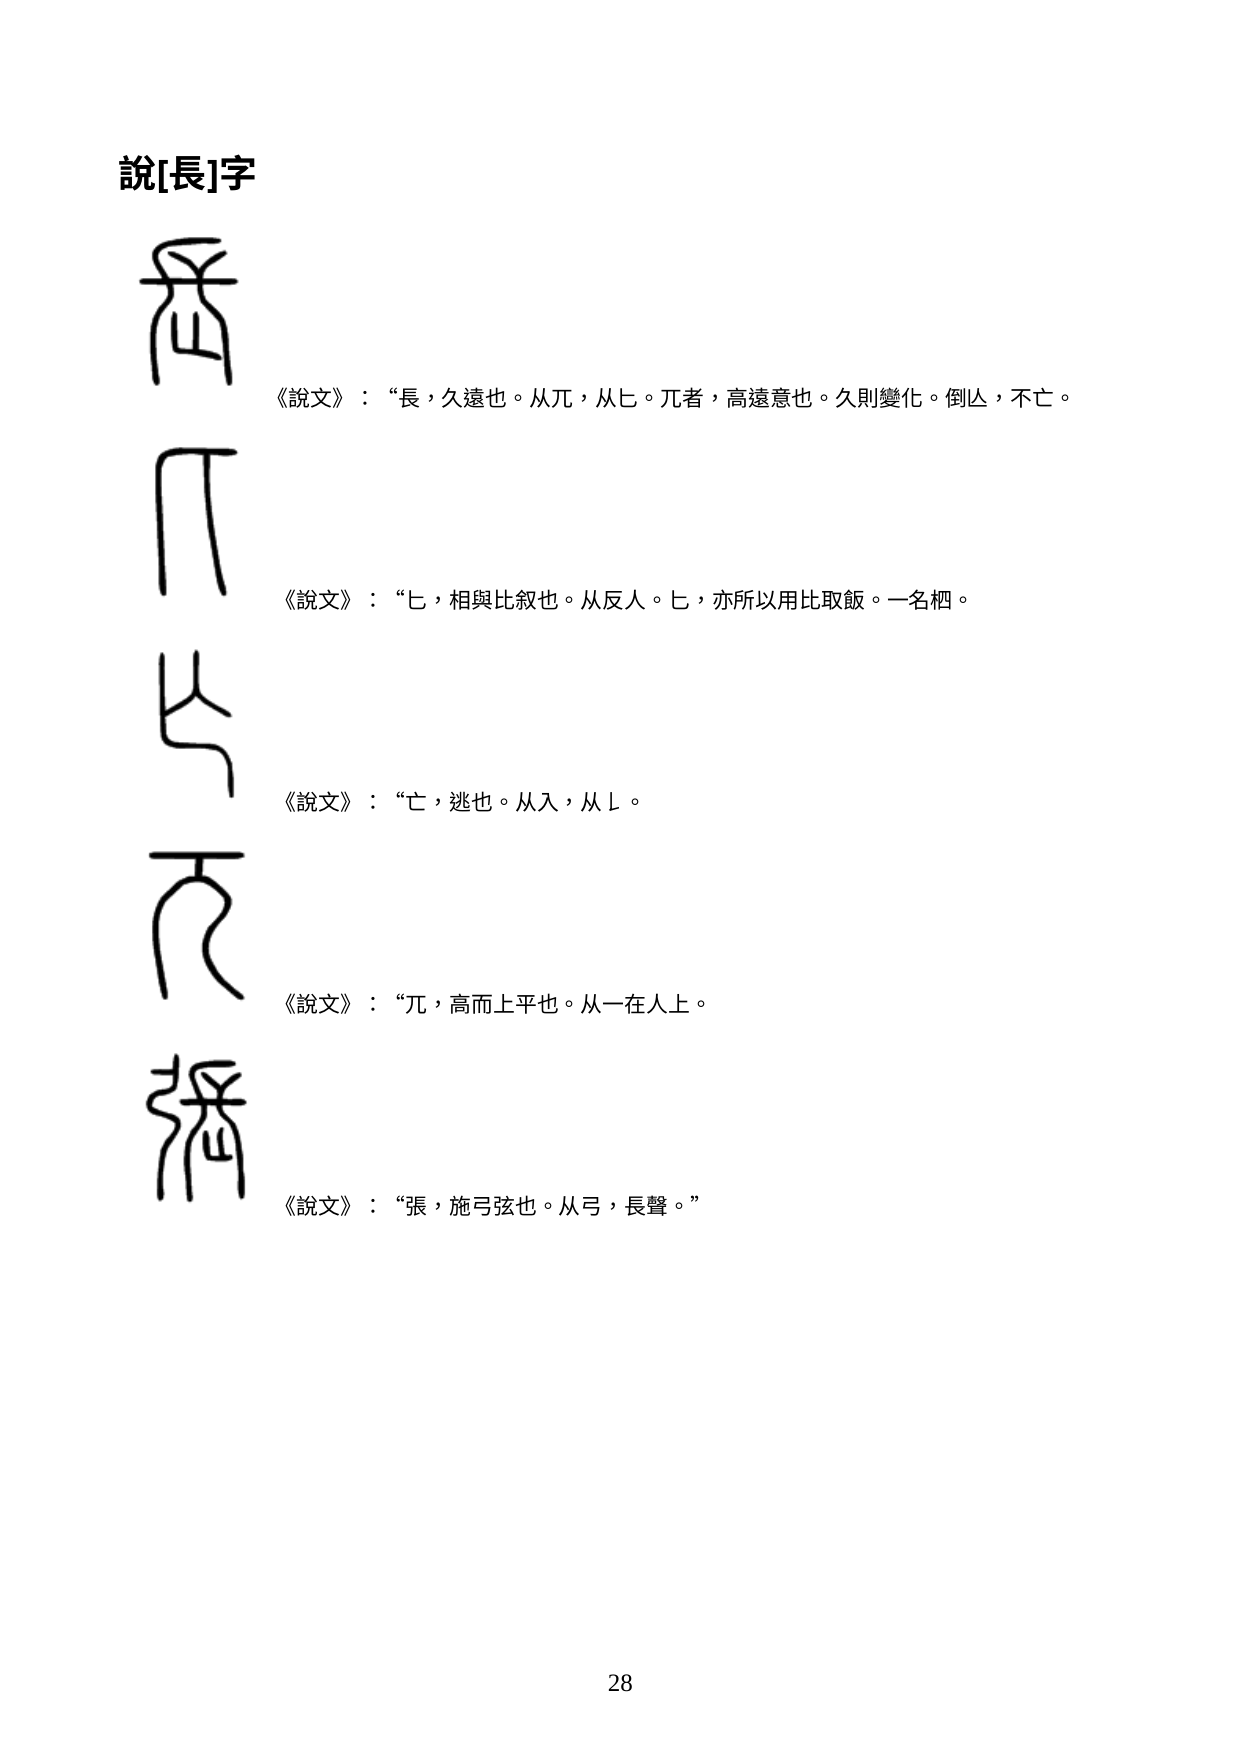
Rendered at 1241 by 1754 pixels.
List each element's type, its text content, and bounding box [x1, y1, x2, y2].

text 《說文》：“亡，逃也。从入，从𠄌。 [118, 785, 1122, 817]
picture [110, 237, 267, 389]
subtitle 說[長]字 [118, 143, 1122, 198]
picture [118, 446, 275, 599]
text 《說文》：“張，施弓弦也。从弓，長聲。” [118, 1189, 1122, 1221]
text 《說文》：“兀，高而上平也。从一在人上。 [118, 987, 1122, 1019]
picture [118, 648, 275, 801]
text 《說文》：“匕，相與比叙也。从反人。匕，亦所以用比取飯。一名柶。 [118, 583, 1122, 615]
text 《說文》：“長，久遠也。从兀，从匕。兀者，高遠意也。久則變化。倒亾，不亡。 [118, 381, 1122, 413]
picture [118, 1052, 275, 1205]
picture [118, 850, 275, 1003]
